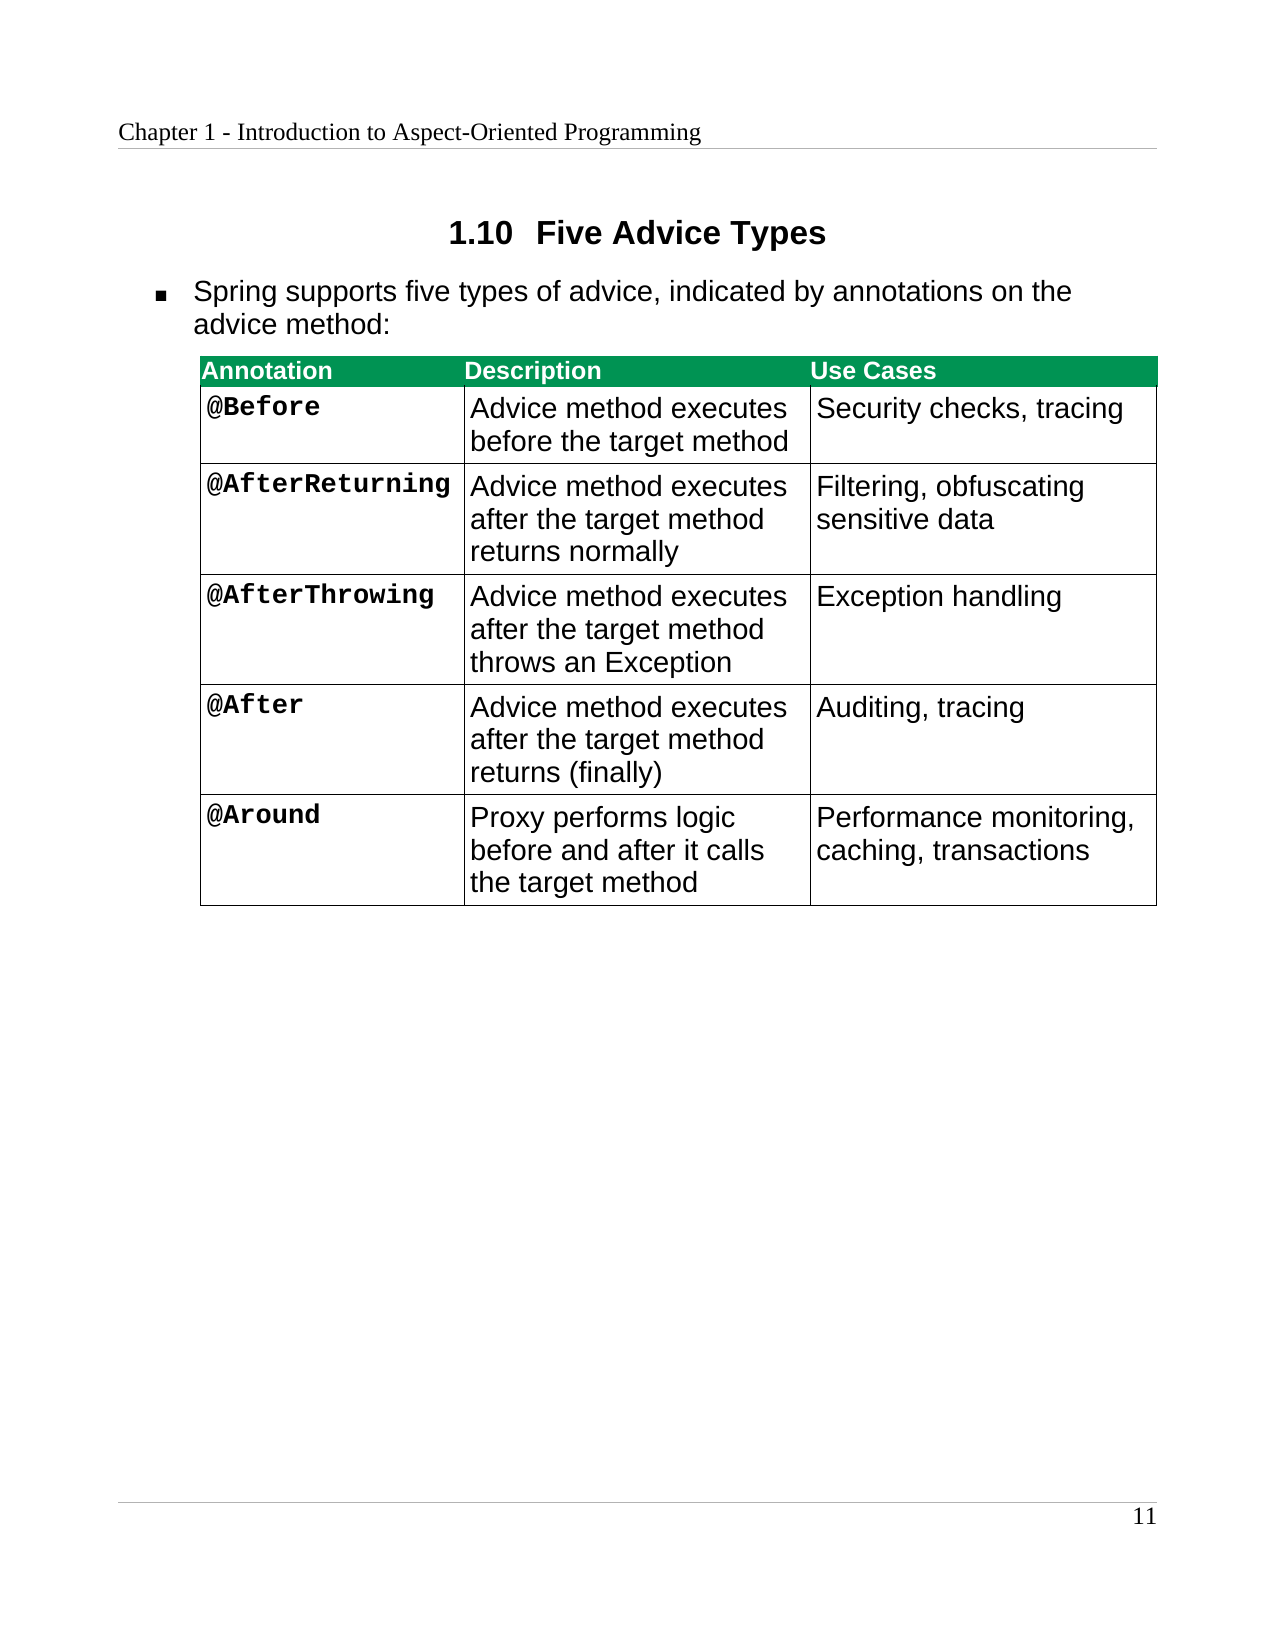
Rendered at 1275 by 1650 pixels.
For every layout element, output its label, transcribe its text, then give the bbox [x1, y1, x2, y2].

table_header Use Cases [810, 357, 1156, 385]
table_cell Exception handling [811, 575, 1156, 684]
table_cell @AfterThrowing [201, 575, 464, 684]
table_cell @Before [201, 387, 464, 463]
table_cell Advice method executes after the target method throws an Exception [465, 575, 810, 684]
table_cell Advice method executes before the target method [465, 387, 810, 463]
list Spring supports five types of advice, indicated by annotations on the advice method: [156, 275, 1157, 341]
table_cell @Around [201, 795, 464, 904]
table_header Description [464, 357, 810, 385]
table_cell Auditing, tracing [811, 685, 1156, 794]
table_cell Advice method executes after the target method returns (finally) [465, 685, 810, 794]
table_header Annotation [202, 357, 464, 385]
table_cell @AfterReturning [201, 464, 464, 574]
subtitle Five Advice Types [118, 214, 1157, 251]
table_cell Filtering, obfuscating sensitive data [811, 464, 1156, 574]
table_cell Advice method executes after the target method returns normally [465, 464, 810, 574]
table_cell Performance monitoring, caching, transactions [811, 795, 1156, 904]
table_cell Security checks, tracing [811, 387, 1156, 463]
table_cell Proxy performs logic before and after it calls the target method [465, 795, 810, 904]
table_cell @After [201, 685, 464, 794]
